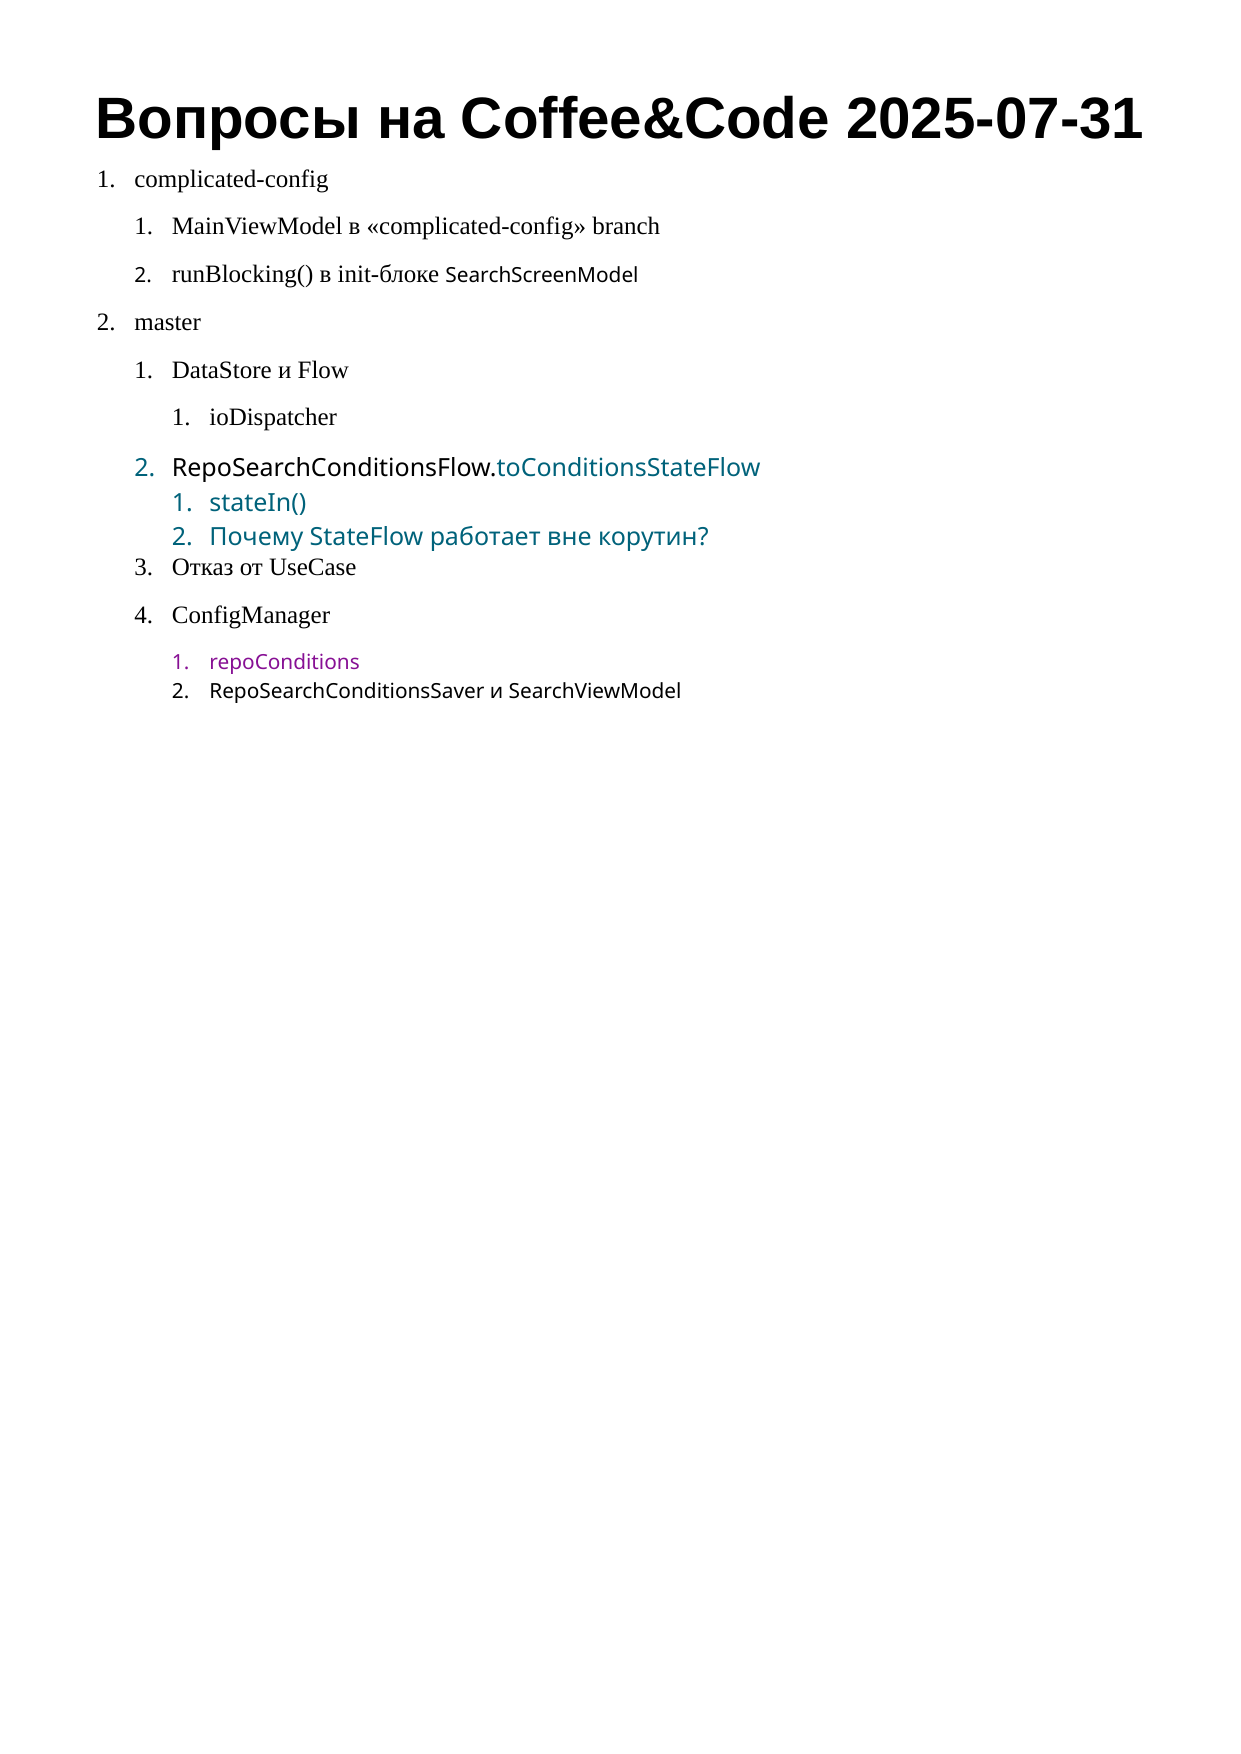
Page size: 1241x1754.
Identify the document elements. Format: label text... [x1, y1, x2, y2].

list runBlocking() в init-блоке SearchScreenModel [134, 259, 1181, 288]
list MainViewModel в «complicated-config» branch [134, 211, 1181, 240]
title Вопросы на Coffee&Code 2025-07-31 [59, 84, 1181, 151]
list RepoSearchConditionsFlow.toConditionsStateFlow [134, 450, 1181, 484]
list ioDispatcher [172, 402, 1181, 431]
list repoConditions [172, 647, 1181, 676]
list DataStore и Flow [134, 355, 1181, 384]
list RepoSearchConditionsSaver и SearchViewModel [172, 676, 1181, 704]
list complicated-config [97, 164, 1181, 192]
list Отказ от UseCase [134, 552, 1181, 581]
list ConfigManager [134, 600, 1181, 629]
list stateIn() [172, 484, 1181, 518]
list Почему StateFlow работает вне корутин? [172, 518, 1181, 552]
list master [97, 307, 1181, 336]
